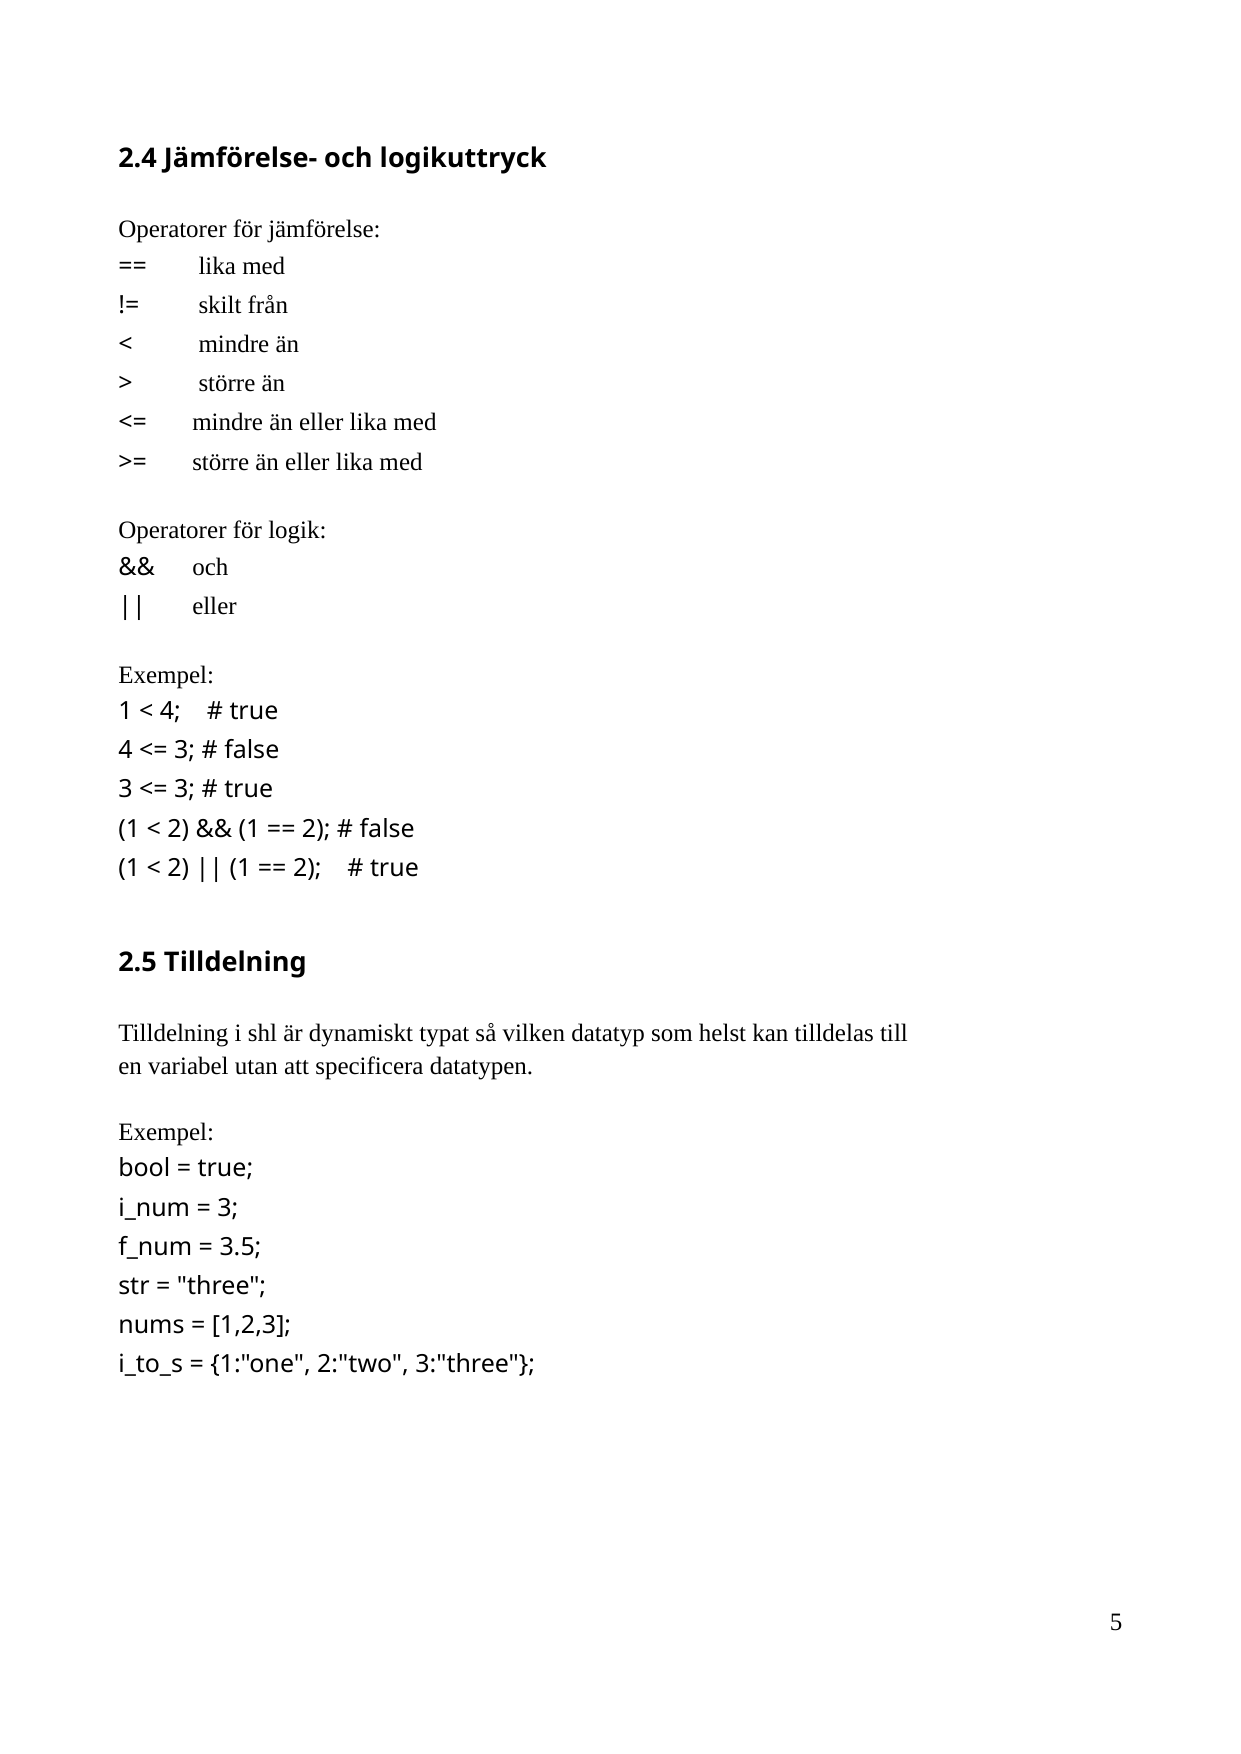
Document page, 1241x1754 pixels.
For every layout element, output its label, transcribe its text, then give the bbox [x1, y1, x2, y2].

text en variabel utan att specificera datatypen. [118, 1051, 1122, 1080]
text != skilt från [118, 287, 1122, 321]
text == lika med [118, 247, 1122, 281]
text < mindre än [118, 326, 1122, 360]
text <= mindre än eller lika med [118, 404, 1122, 438]
text nums = [1,2,3]; [118, 1307, 1122, 1341]
text i_num = 3; [118, 1189, 1122, 1223]
text bool = true; [118, 1150, 1122, 1184]
text Operatorer för logik: [118, 515, 1122, 544]
text i_to_s = {1:"one", 2:"two", 3:"three"}; [118, 1346, 1122, 1380]
text Exempel: [118, 1117, 1122, 1146]
text str = "three"; [118, 1267, 1122, 1302]
text >= större än eller lika med [118, 443, 1122, 477]
text || eller [118, 588, 1122, 622]
text (1 < 2) && (1 == 2); # false [118, 810, 1122, 844]
text > större än [118, 365, 1122, 399]
text Exempel: [118, 660, 1122, 688]
subtitle 2.4 Jämförelse- och logikuttryck [118, 139, 1122, 176]
text && och [118, 548, 1122, 582]
text Tilldelning i shl är dynamiskt typat så vilken datatyp som helst kan tilldelas till [118, 1018, 1122, 1047]
text 4 <= 3; # false [118, 732, 1122, 766]
text (1 < 2) || (1 == 2); # true [118, 849, 1122, 883]
text 3 <= 3; # true [118, 771, 1122, 805]
text 1 < 4; # true [118, 693, 1122, 727]
text f_num = 3.5; [118, 1228, 1122, 1262]
text Operatorer för jämförelse: [118, 214, 1122, 243]
subtitle 2.5 Tilldelning [118, 942, 1122, 979]
